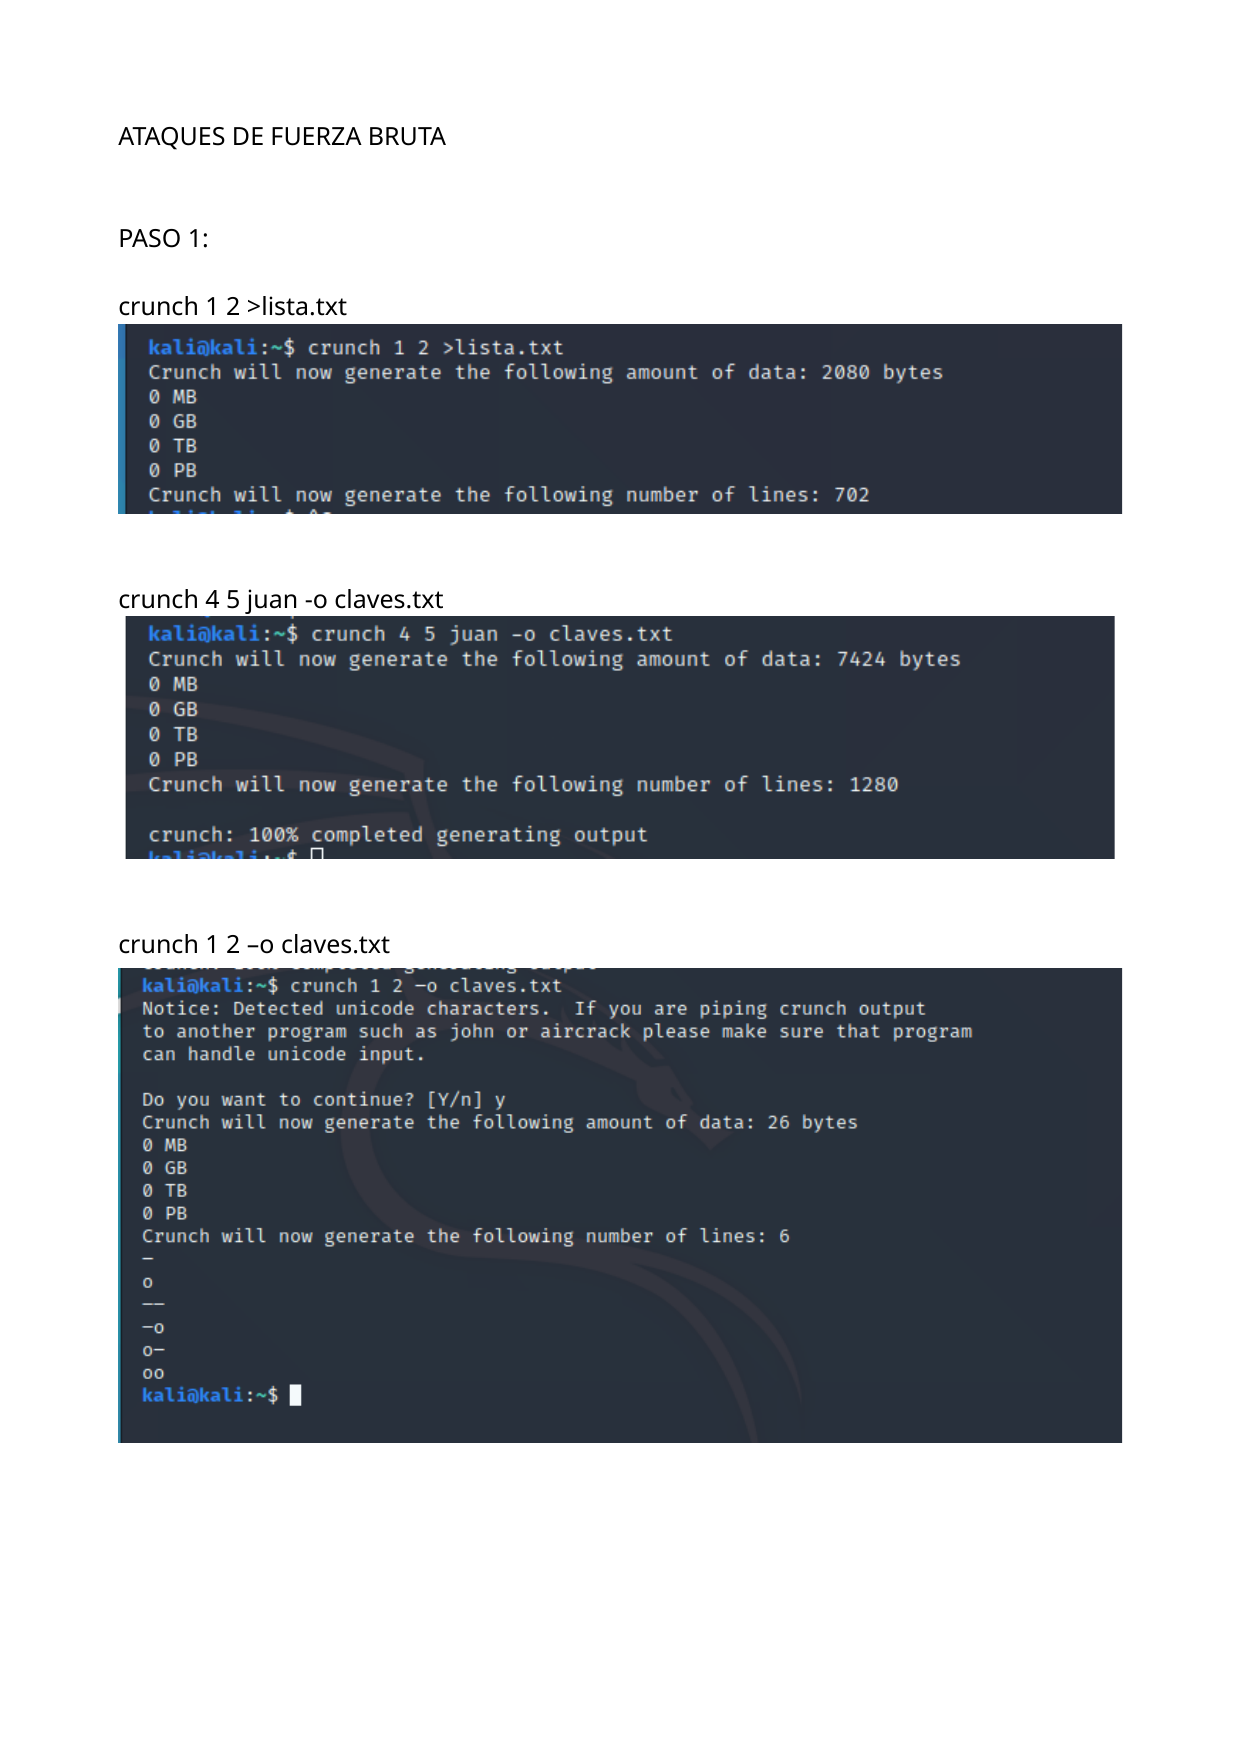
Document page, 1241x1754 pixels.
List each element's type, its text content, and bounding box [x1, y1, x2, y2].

text crunch 4 5 juan -o claves.txt [118, 582, 1122, 616]
text PASO 1: [118, 220, 1122, 254]
picture [118, 968, 1123, 1443]
text crunch 1 2 –o claves.txt [118, 926, 1122, 961]
picture [118, 324, 1123, 514]
text ATAQUES DE FUERZA BRUTA [118, 118, 1122, 152]
text crunch 1 2 >lista.txt [118, 288, 1122, 322]
picture [125, 616, 1115, 859]
